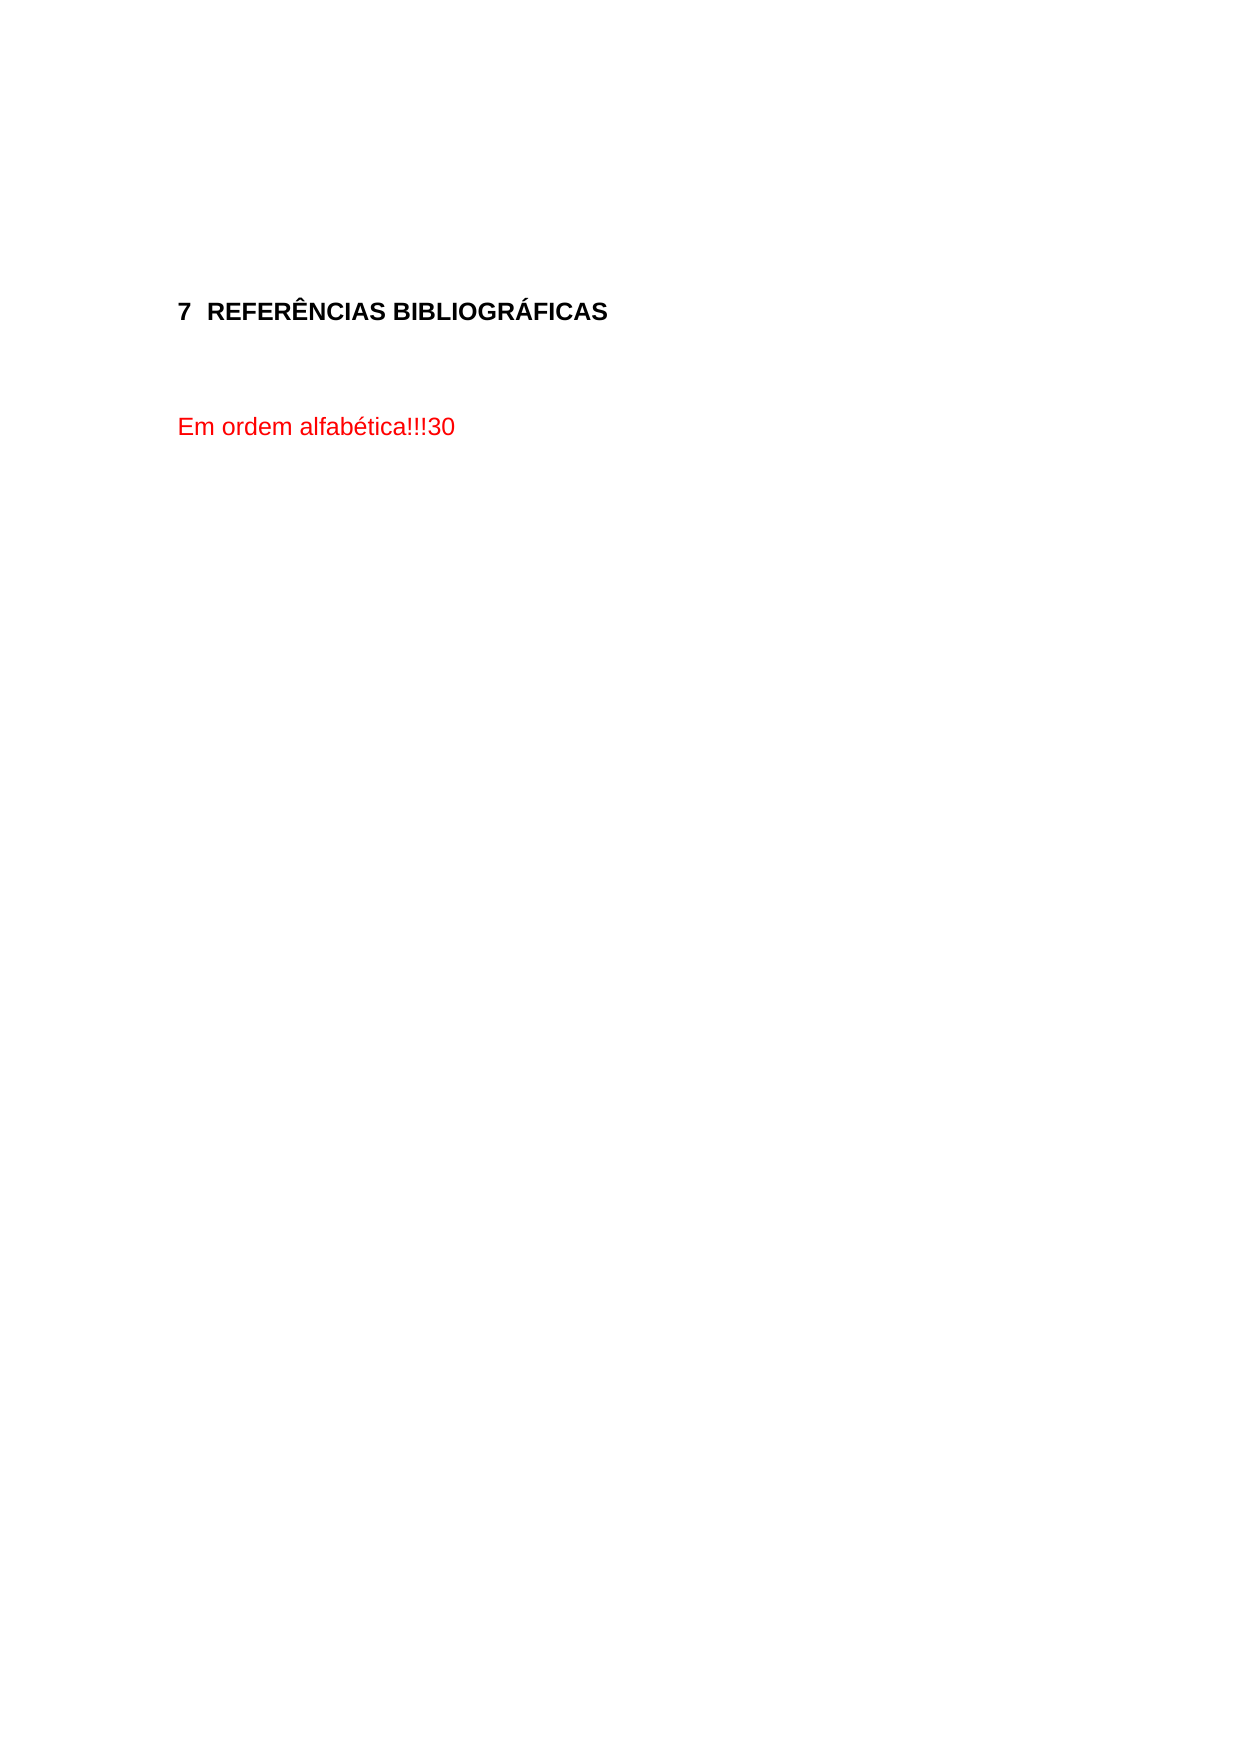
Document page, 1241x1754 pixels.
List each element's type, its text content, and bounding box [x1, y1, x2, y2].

subtitle REFERÊNCIAS BIBLIOGRÁFICAS [177, 296, 1122, 325]
text Em ordem alfabética!!!30 [177, 411, 1122, 440]
